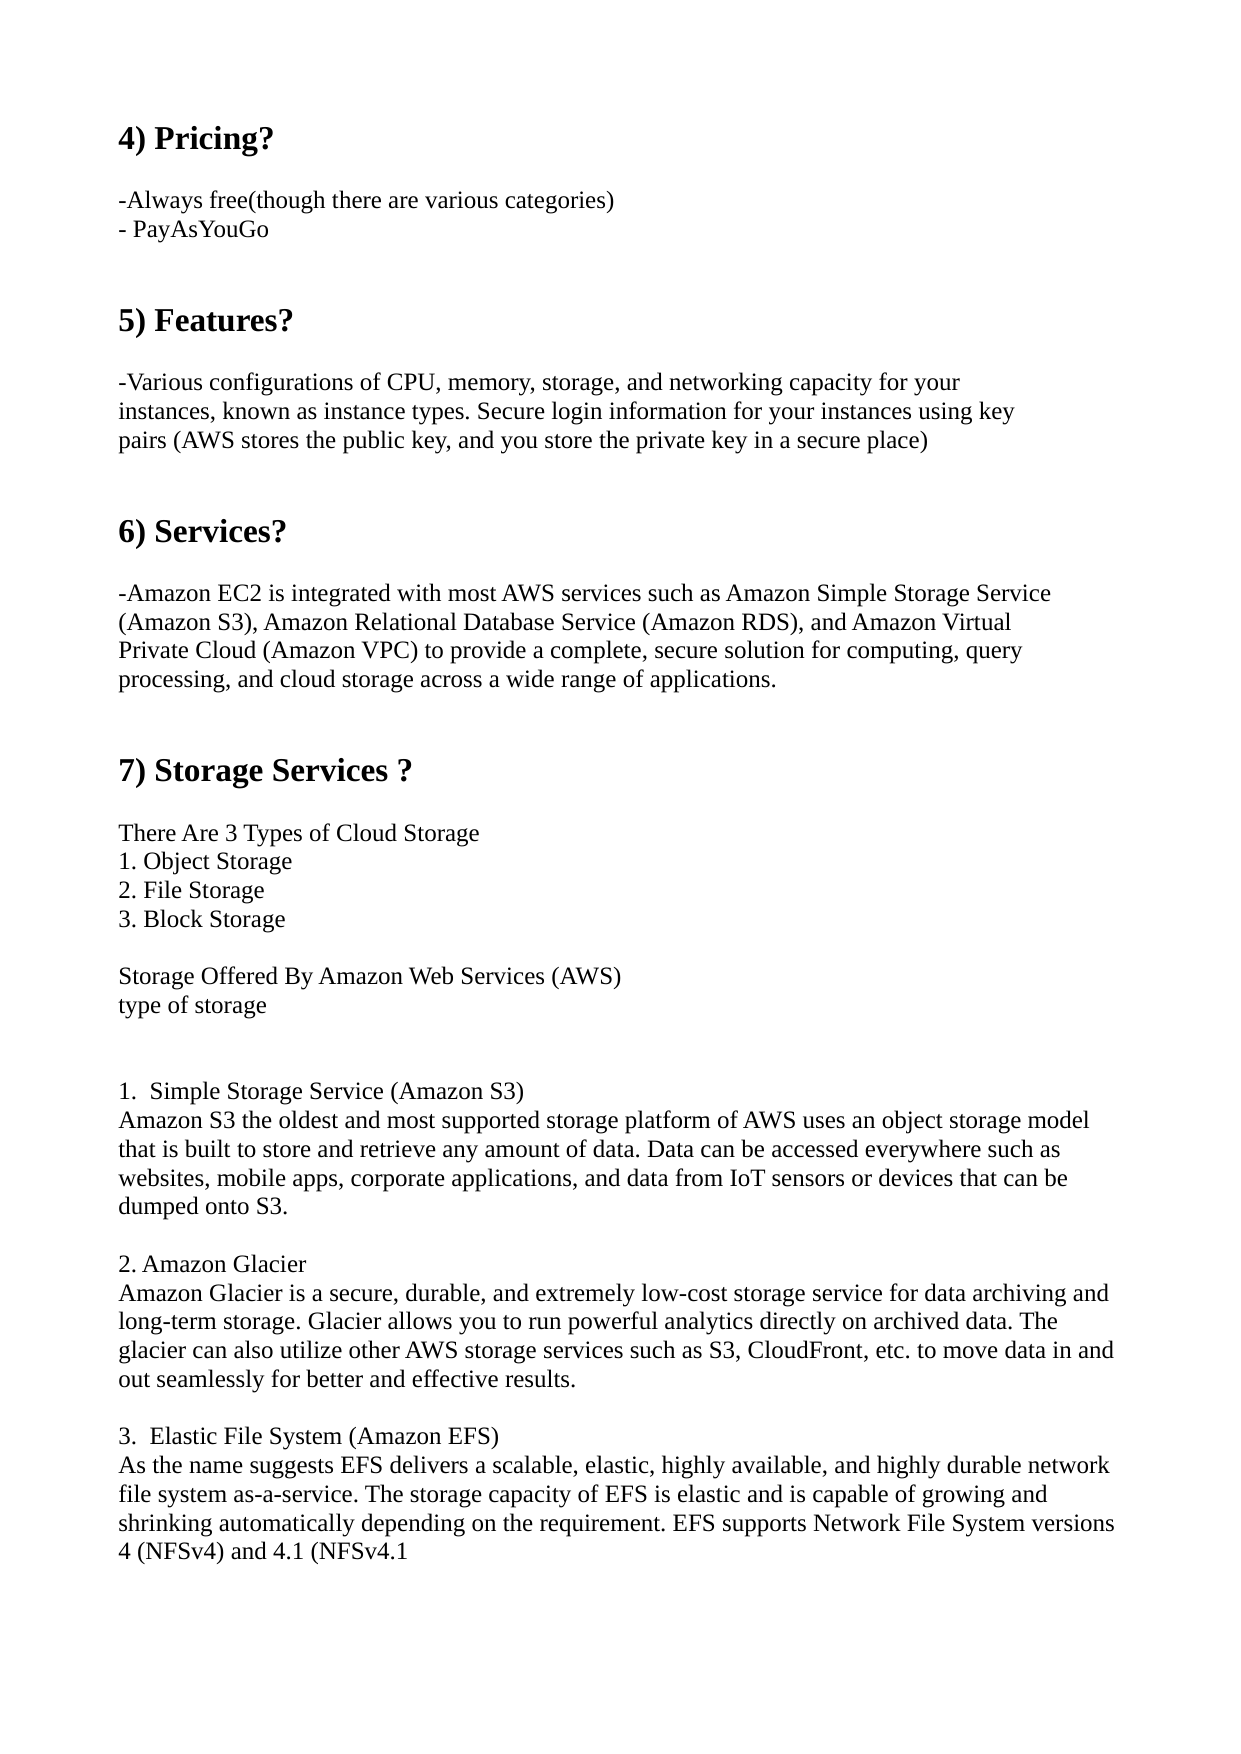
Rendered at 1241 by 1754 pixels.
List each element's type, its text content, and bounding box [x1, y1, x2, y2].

text 3. Block Storage [118, 904, 1122, 933]
text 3. Elastic File System (Amazon EFS) [118, 1421, 1122, 1450]
text Amazon Glacier is a secure, durable, and extremely low-cost storage service for data archiving and long-term storage. Glacier allows you to run powerful analytics directly on archived data. The glacier can also utilize other AWS storage services such as S3, CloudFront, etc. to move data in and out seamlessly for better and effective results. [118, 1278, 1122, 1393]
text 5) Features? [118, 300, 1122, 338]
text 4) Pricing? [118, 118, 1122, 156]
text 6) Services? [118, 511, 1122, 549]
text (Amazon S3), Amazon Relational Database Service (Amazon RDS), and Amazon Virtual [118, 607, 1122, 636]
text -Various configurations of CPU, memory, storage, and networking capacity for your [118, 367, 1122, 396]
text - PayAsYouGo [118, 214, 1122, 243]
text instances, known as instance types. Secure login information for your instances using key [118, 396, 1122, 425]
text Storage Offered By Amazon Web Services (AWS) [118, 961, 1122, 990]
text 2. Amazon Glacier [118, 1249, 1122, 1278]
text Private Cloud (Amazon VPC) to provide a complete, secure solution for computing, query [118, 636, 1122, 664]
text 2. File Storage [118, 875, 1122, 904]
text -Always free(though there are various categories) [118, 185, 1122, 214]
text 7) Storage Services ? [118, 751, 1122, 789]
text 1. Simple Storage Service (Amazon S3) [118, 1076, 1122, 1105]
text type of storage [118, 990, 1122, 1019]
text pairs (AWS stores the public key, and you store the private key in a secure place) [118, 425, 1122, 453]
text As the name suggests EFS delivers a scalable, elastic, highly available, and highly durable network file system as-a-service. The storage capacity of EFS is elastic and is capable of growing and shrinking automatically depending on the requirement. EFS supports Network File System versions 4 (NFSv4) and 4.1 (NFSv4.1 [118, 1450, 1122, 1565]
text processing, and cloud storage across a wide range of applications. [118, 664, 1122, 693]
text There Are 3 Types of Cloud Storage [118, 818, 1122, 846]
text -Amazon EC2 is integrated with most AWS services such as Amazon Simple Storage Service [118, 578, 1122, 607]
text 1. Object Storage [118, 846, 1122, 875]
text Amazon S3 the oldest and most supported storage platform of AWS uses an object storage model that is built to store and retrieve any amount of data. Data can be accessed everywhere such as websites, mobile apps, corporate applications, and data from IoT sensors or devices that can be dumped onto S3. [118, 1105, 1122, 1220]
